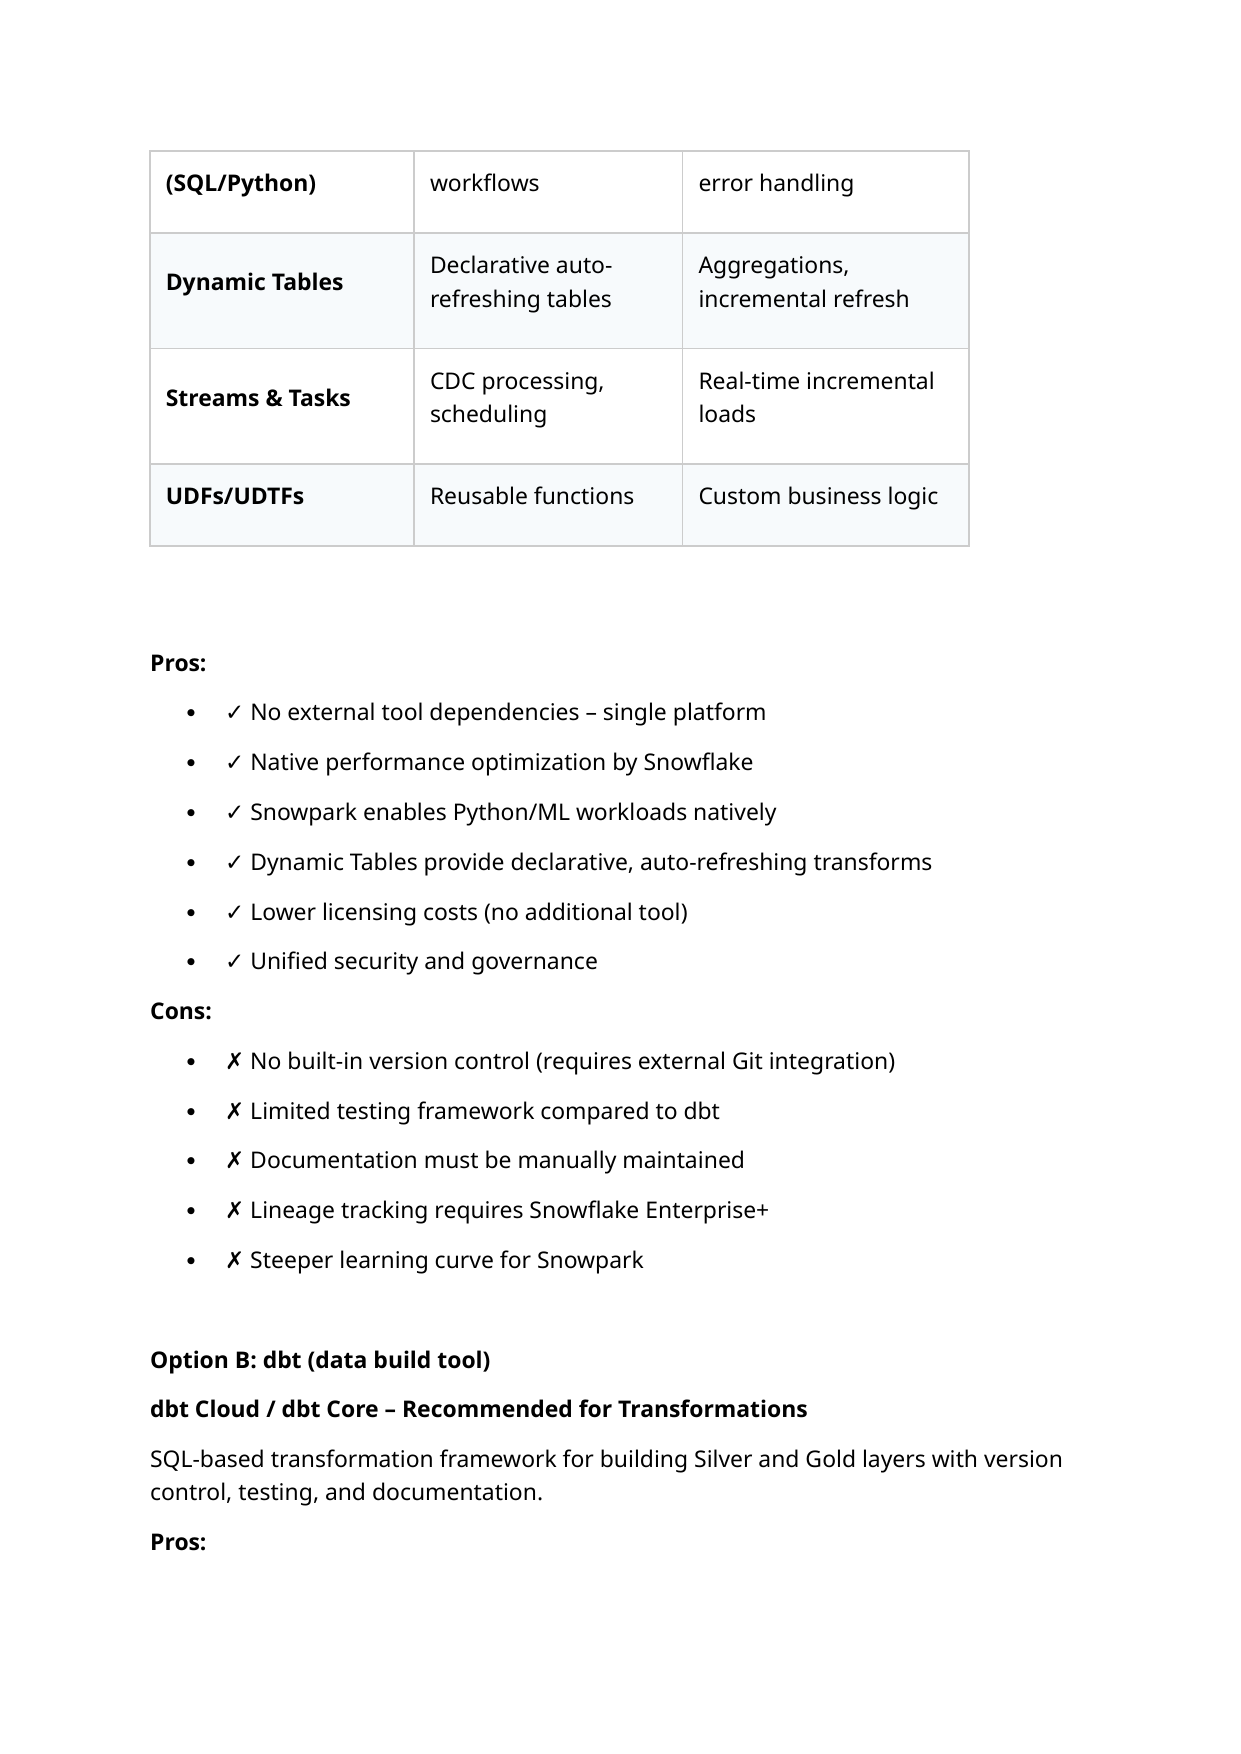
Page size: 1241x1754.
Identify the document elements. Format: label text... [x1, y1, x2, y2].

list ✗ Limited testing framework compared to dbt [187, 1095, 1090, 1126]
table_cell Streams & Tasks [151, 349, 413, 463]
table_cell (SQL/Python) [151, 152, 413, 232]
list ✗ Documentation must be manually maintained [187, 1144, 1090, 1176]
text Option B: dbt (data build tool) [150, 1344, 1090, 1375]
table_cell Dynamic Tables [151, 234, 413, 348]
list ✗ No built-in version control (requires external Git integration) [187, 1045, 1090, 1076]
list ✓ Lower licensing costs (no additional tool) [187, 896, 1090, 927]
text Pros: [150, 1526, 1090, 1557]
text Pros: [150, 647, 1090, 678]
table_cell Custom business logic [683, 465, 968, 545]
list ✗ Lineage tracking requires Snowflake Enterprise+ [187, 1194, 1090, 1226]
table_cell Reusable functions [415, 465, 682, 545]
list ✓ Snowpark enables Python/ML workloads natively [187, 796, 1090, 827]
text dbt Cloud / dbt Core – Recommended for Transformations [150, 1393, 1090, 1425]
table_cell Real-time incremental loads [683, 349, 968, 463]
table_cell Aggregations, incremental refresh [683, 234, 968, 348]
list ✓ Dynamic Tables provide declarative, auto-refreshing transforms [187, 846, 1090, 877]
text Cons: [150, 995, 1090, 1026]
table_cell Declarative auto-refreshing tables [415, 234, 682, 348]
text SQL-based transformation framework for building Silver and Gold layers with version control, testing, and documentation. [150, 1443, 1090, 1508]
table_cell workflows [415, 152, 682, 232]
list ✗ Steeper learning curve for Snowpark [187, 1244, 1090, 1275]
list ✓ No external tool dependencies – single platform [187, 696, 1090, 728]
list ✓ Unified security and governance [187, 945, 1090, 977]
list ✓ Native performance optimization by Snowflake [187, 746, 1090, 777]
table_cell error handling [683, 152, 968, 232]
table_cell UDFs/UDTFs [151, 465, 413, 545]
table_cell CDC processing, scheduling [415, 349, 682, 463]
